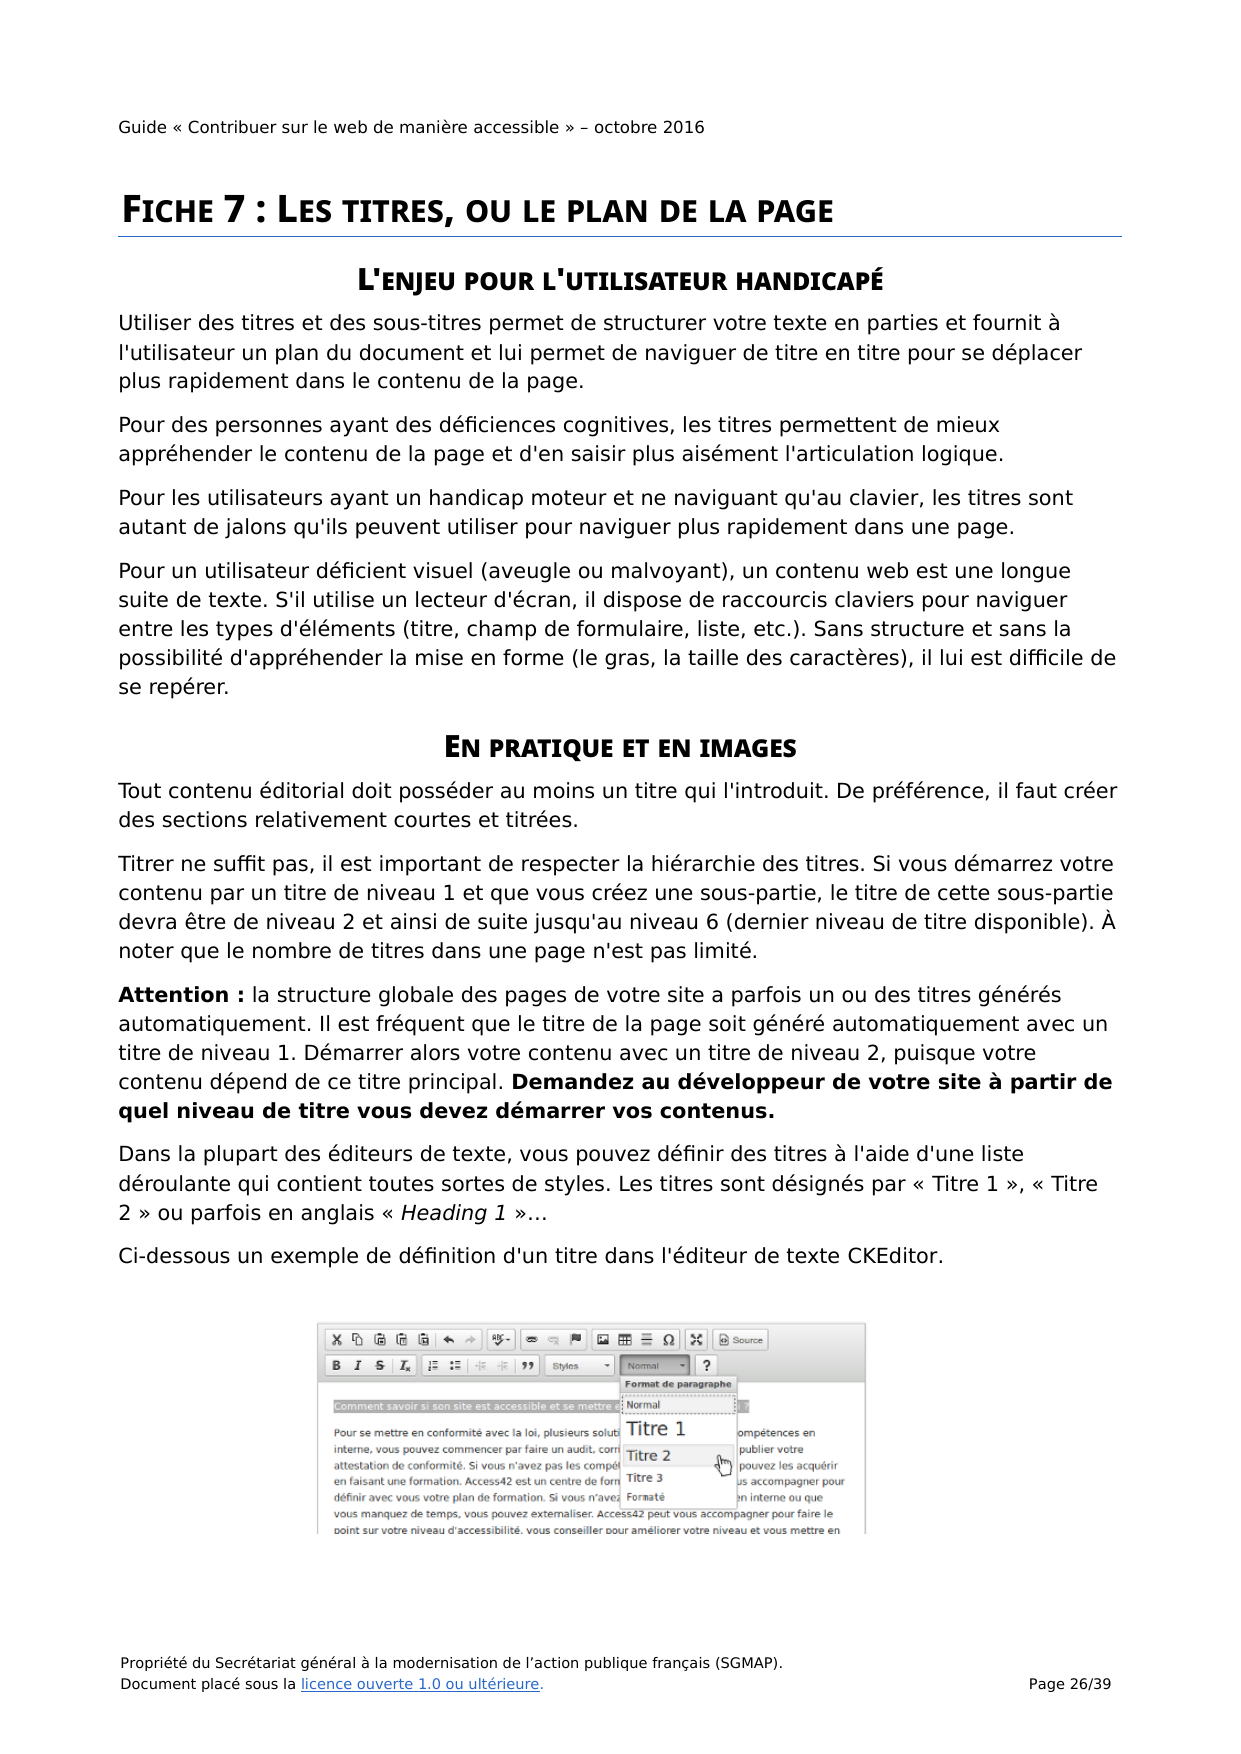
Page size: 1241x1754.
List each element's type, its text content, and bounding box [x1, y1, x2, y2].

text Attention : la structure globale des pages de votre site a parfois un ou des titres générés automatiquement. Il est fréquent que le titre de la page soit généré automatiquement avec un titre de niveau 1. Démarrer alors votre contenu avec un titre de niveau 2, puisque votre contenu dépend de ce titre principal. Demandez au développeur de votre site à partir de quel niveau de titre vous devez démarrer vos contenus. [118, 983, 1122, 1123]
text Pour un utilisateur déficient visuel (aveugle ou malvoyant), un contenu web est une longue suite de texte. S'il utilise un lecteur d'écran, il dispose de raccourcis claviers pour naviguer entre les types d'éléments (titre, champ de formulaire, liste, etc.). Sans structure et sans la possibilité d'appréhender la mise en forme (le gras, la taille des caractères), il lui est difficile de se repérer. [118, 559, 1122, 699]
text Pour les utilisateurs ayant un handicap moteur et ne naviguant qu'au clavier, les titres sont autant de jalons qu'ils peuvent utiliser pour naviguer plus rapidement dans une page. [118, 486, 1122, 539]
text Tout contenu éditorial doit posséder au moins un titre qui l'introduit. De préférence, il faut créer des sections relativement courtes et titrées. [118, 779, 1122, 832]
text Pour des personnes ayant des déficiences cognitives, les titres permettent de mieux appréhender le contenu de la page et d'en saisir plus aisément l'articulation logique. [118, 413, 1122, 467]
subtitle L'enjeu pour l'utilisateur handicapé [118, 257, 1122, 299]
text Utiliser des titres et des sous-titres permet de structurer votre texte en parties et fournit à l'utilisateur un plan du document et lui permet de naviguer de titre en titre pour se déplacer plus rapidement dans le contenu de la page. [118, 311, 1122, 394]
text Dans la plupart des éditeurs de texte, vous pouvez définir des titres à l'aide d'une liste déroulante qui contient toutes sortes de styles. Les titres sont désignés par « Titre 1 », « Titre 2 » ou parfois en anglais « Heading 1 »… [118, 1142, 1122, 1225]
text Titrer ne suffit pas, il est important de respecter la hiérarchie des titres. Si vous démarrez votre contenu par un titre de niveau 1 et que vous créez une sous-partie, le titre de cette sous-partie devra être de niveau 2 et ainsi de suite jusqu'au niveau 6 (dernier niveau de titre disponible). À noter que le nombre de titres dans une page n'est pas limité. [118, 852, 1122, 963]
subtitle Fiche 7 : Les titres, ou le plan de la page [118, 179, 1122, 236]
text Ci-dessous un exemple de définition d'un titre dans l'éditeur de texte CKEditor. [118, 1244, 1122, 1268]
subtitle En pratique et en images [118, 725, 1122, 767]
picture [316, 1320, 868, 1534]
